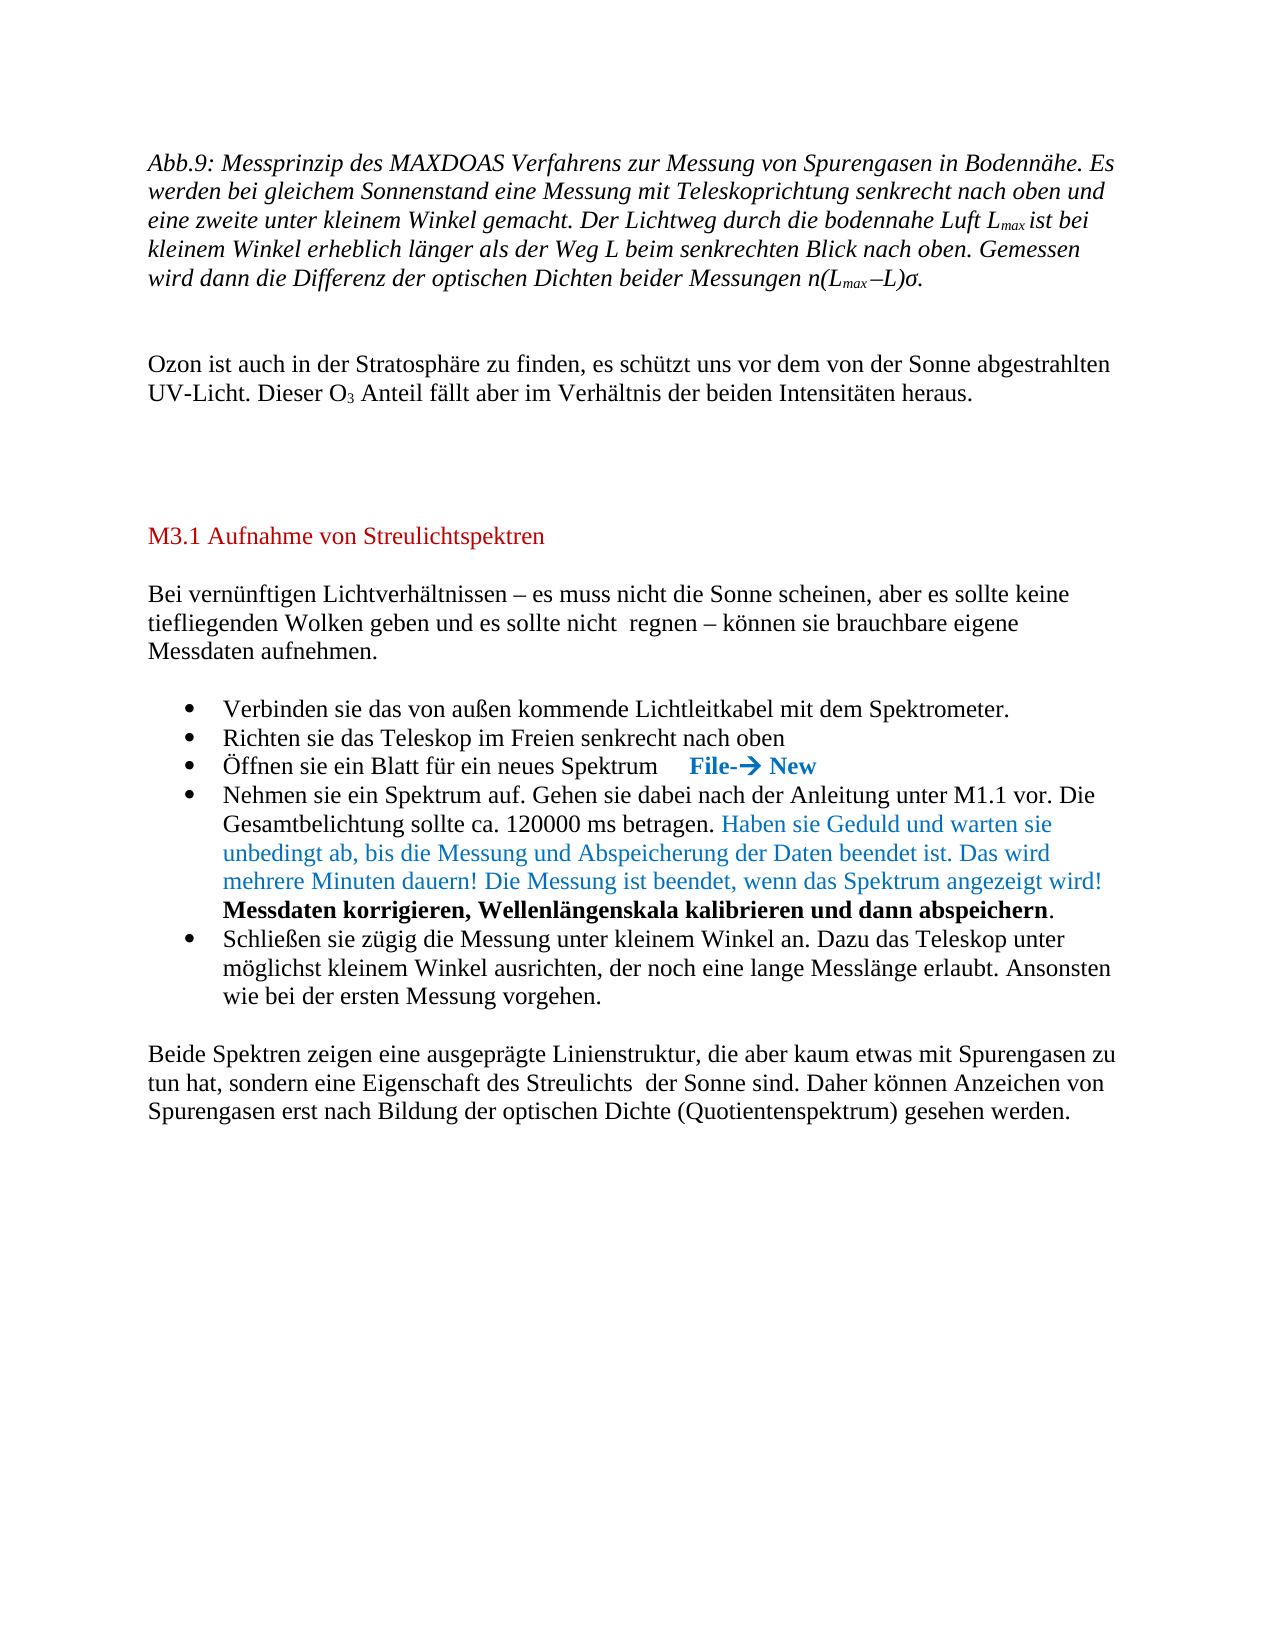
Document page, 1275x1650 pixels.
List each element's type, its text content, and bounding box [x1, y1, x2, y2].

text Beide Spektren zeigen eine ausgeprägte Linienstruktur, die aber kaum etwas mit Spurengasen zu tun hat, sondern eine Eigenschaft des Streulichts der Sonne sind. Daher können Anzeichen von Spurengasen erst nach Bildung der optischen Dichte (Quotientenspektrum) gesehen werden. [148, 1039, 1127, 1125]
text Ozon ist auch in der Stratosphäre zu finden, es schützt uns vor dem von der Sonne abgestrahlten UV-Licht. Dieser O3 Anteil fällt aber im Verhältnis der beiden Intensitäten heraus. [148, 349, 1127, 406]
list Verbinden sie das von außen kommende Lichtleitkabel mit dem Spektrometer. [185, 694, 1127, 723]
list Nehmen sie ein Spektrum auf. Gehen sie dabei nach der Anleitung unter M1.1 vor. Die Gesamtbelichtung sollte ca. 120000 ms betragen. Haben sie Geduld und warten sie unbedingt ab, bis die Messung und Abspeicherung der Daten beendet ist. Das wird mehrere Minuten dauern! Die Messung ist beendet, wenn das Spektrum angezeigt wird! Messdaten korrigieren, Wellenlängenskala kalibrieren und dann abspeichern. [185, 780, 1127, 924]
text Abb.9: Messprinzip des MAXDOAS Verfahrens zur Messung von Spurengasen in Bodennähe. Es werden bei gleichem Sonnenstand eine Messung mit Teleskoprichtung senkrecht nach oben und eine zweite unter kleinem Winkel gemacht. Der Lichtweg durch die bodennahe Luft Lmax ist bei kleinem Winkel erheblich länger als der Weg L beim senkrechten Blick nach oben. Gemessen wird dann die Differenz der optischen Dichten beider Messungen n(Lmax –L)σ. [148, 148, 1127, 291]
list Schließen sie zügig die Messung unter kleinem Winkel an. Dazu das Teleskop unter möglichst kleinem Winkel ausrichten, der noch eine lange Messlänge erlaubt. Ansonsten wie bei der ersten Messung vorgehen. [185, 924, 1127, 1010]
text M3.1 Aufnahme von Streulichtspektren [148, 521, 1127, 550]
text Bei vernünftigen Lichtverhältnissen – es muss nicht die Sonne scheinen, aber es sollte keine tiefliegenden Wolken geben und es sollte nicht regnen – können sie brauchbare eigene Messdaten aufnehmen. [148, 579, 1127, 665]
list Richten sie das Teleskop im Freien senkrecht nach oben [185, 723, 1127, 751]
list Öffnen sie ein Blatt für ein neues Spektrum File- New [185, 751, 1127, 780]
